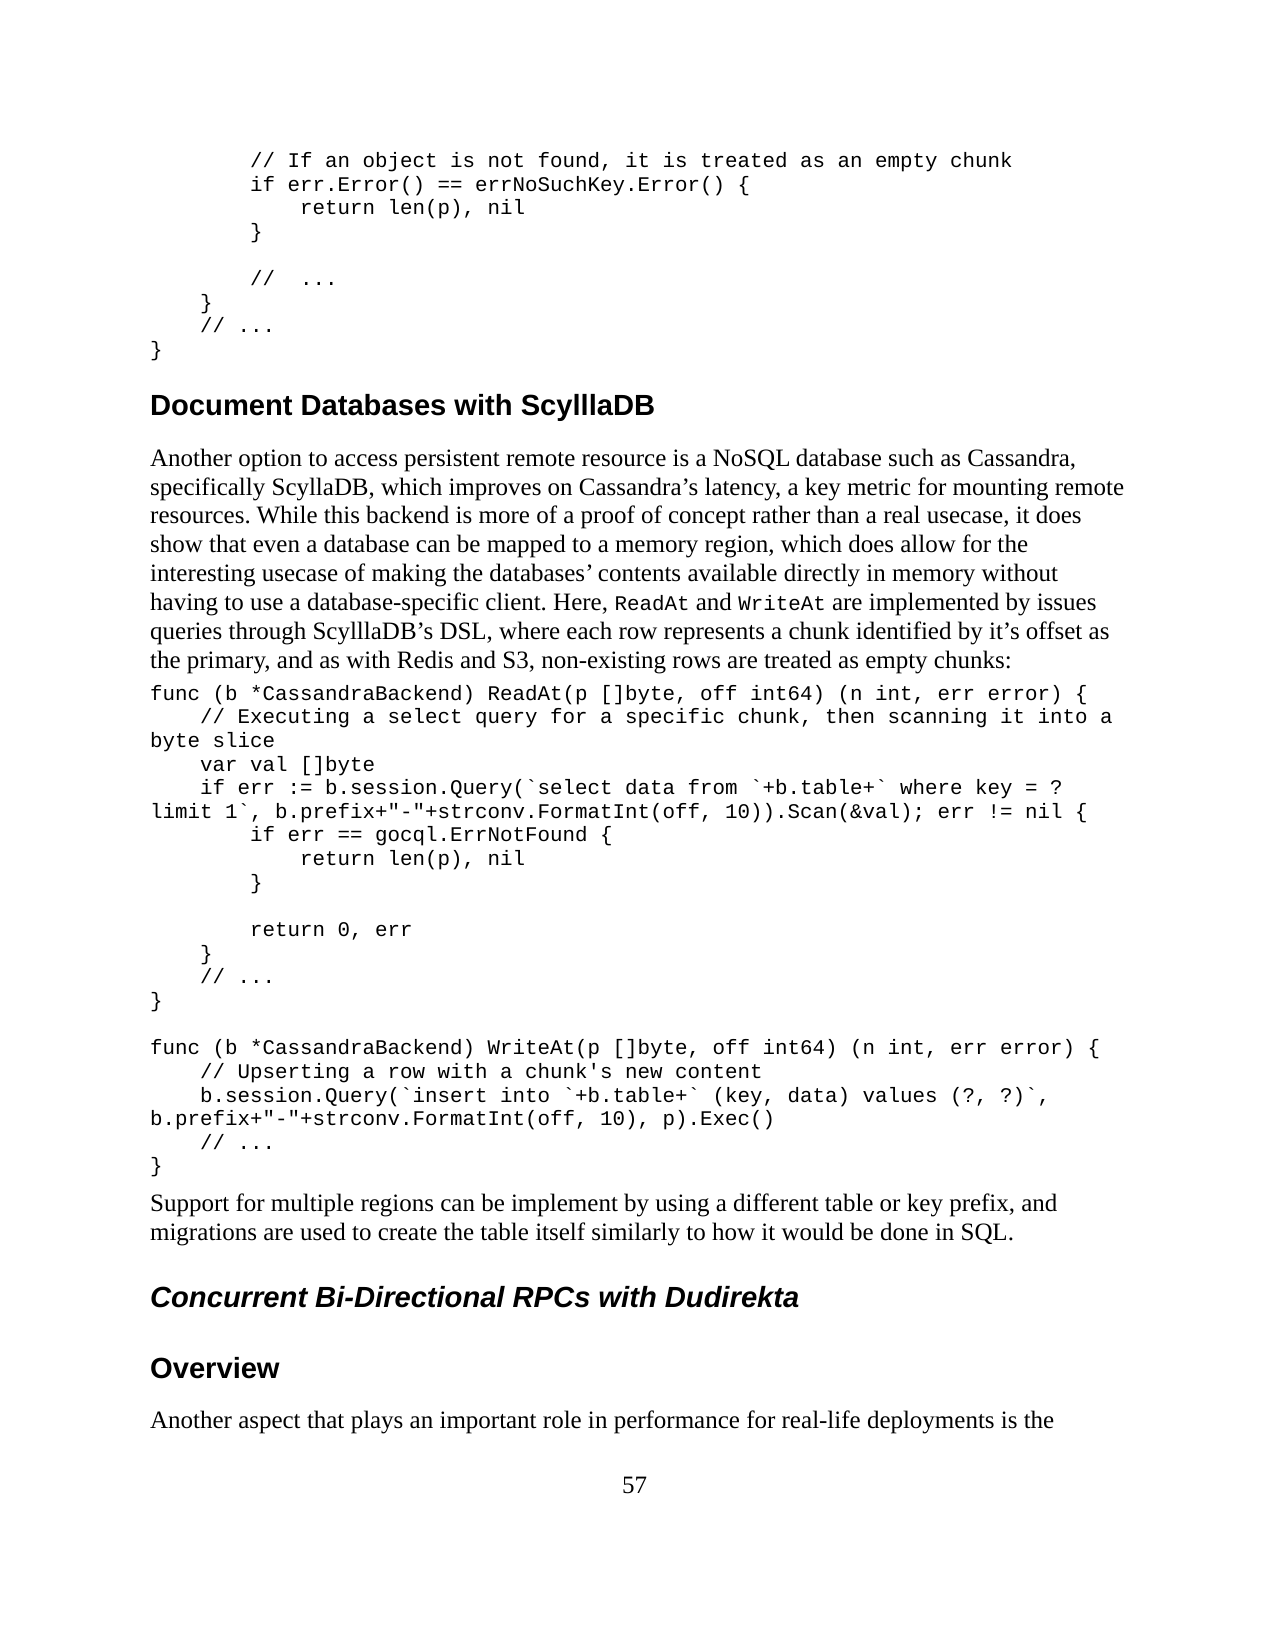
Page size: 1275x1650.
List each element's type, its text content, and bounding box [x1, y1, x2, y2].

text return len(p), nil [150, 848, 1125, 872]
text // ... [150, 316, 1125, 339]
text b.session.Query(`insert into `+b.table+` (key, data) values (?, ?)`, b.prefix+"-"+strconv.FormatInt(off, 10), p).Exec() [150, 1084, 1125, 1132]
text // ... [150, 966, 1125, 990]
text Support for multiple regions can be implement by using a different table or key prefix, and migrations are used to create the table itself similarly to how it would be done in SQL. [150, 1188, 1125, 1246]
text // ... [150, 268, 1125, 292]
text // Upserting a row with a chunk's new content [150, 1061, 1125, 1084]
text Another aspect that plays an important role in performance for real-life deployments is the [150, 1406, 1125, 1434]
text // Executing a select query for a specific chunk, then scanning it into a byte slice [150, 706, 1125, 753]
subtitle Overview [150, 1351, 1125, 1384]
text } [150, 292, 1125, 316]
text var val []byte [150, 753, 1125, 777]
text } [150, 943, 1125, 966]
text if err == gocql.ErrNotFound { [150, 824, 1125, 848]
text func (b *CassandraBackend) ReadAt(p []byte, off int64) (n int, err error) { [150, 683, 1125, 706]
text } [150, 221, 1125, 244]
subtitle Document Databases with ScylllaDB [150, 388, 1125, 421]
text if err := b.session.Query(`select data from `+b.table+` where key = ? limit 1`, b.prefix+"-"+strconv.FormatInt(off, 10)).Scan(&val); err != nil { [150, 777, 1125, 824]
text if err.Error() == errNoSuchKey.Error() { [150, 174, 1125, 197]
text } [150, 1156, 1125, 1179]
text Another option to access persistent remote resource is a NoSQL database such as Cassandra, specifically ScyllaDB, which improves on Cassandra’s latency, a key metric for mounting remote resources. While this backend is more of a proof of concept rather than a real usecase, it does show that even a database can be mapped to a memory region, which does allow for the interesting usecase of making the databases’ contents available directly in memory without having to use a database-specific client. Here, ReadAt and WriteAt are implemented by issues queries through ScylllaDB’s DSL, where each row represents a chunk identified by it’s offset as the primary, and as with Redis and S3, non-existing rows are treated as empty chunks: [150, 443, 1125, 674]
text } [150, 872, 1125, 895]
text func (b *CassandraBackend) WriteAt(p []byte, off int64) (n int, err error) { [150, 1037, 1125, 1061]
text return 0, err [150, 919, 1125, 943]
text } [150, 339, 1125, 363]
text return len(p), nil [150, 197, 1125, 221]
subtitle Concurrent Bi-Directional RPCs with Dudirekta [150, 1279, 1125, 1313]
text } [150, 990, 1125, 1014]
text // If an object is not found, it is treated as an empty chunk [150, 150, 1125, 174]
text // ... [150, 1132, 1125, 1156]
